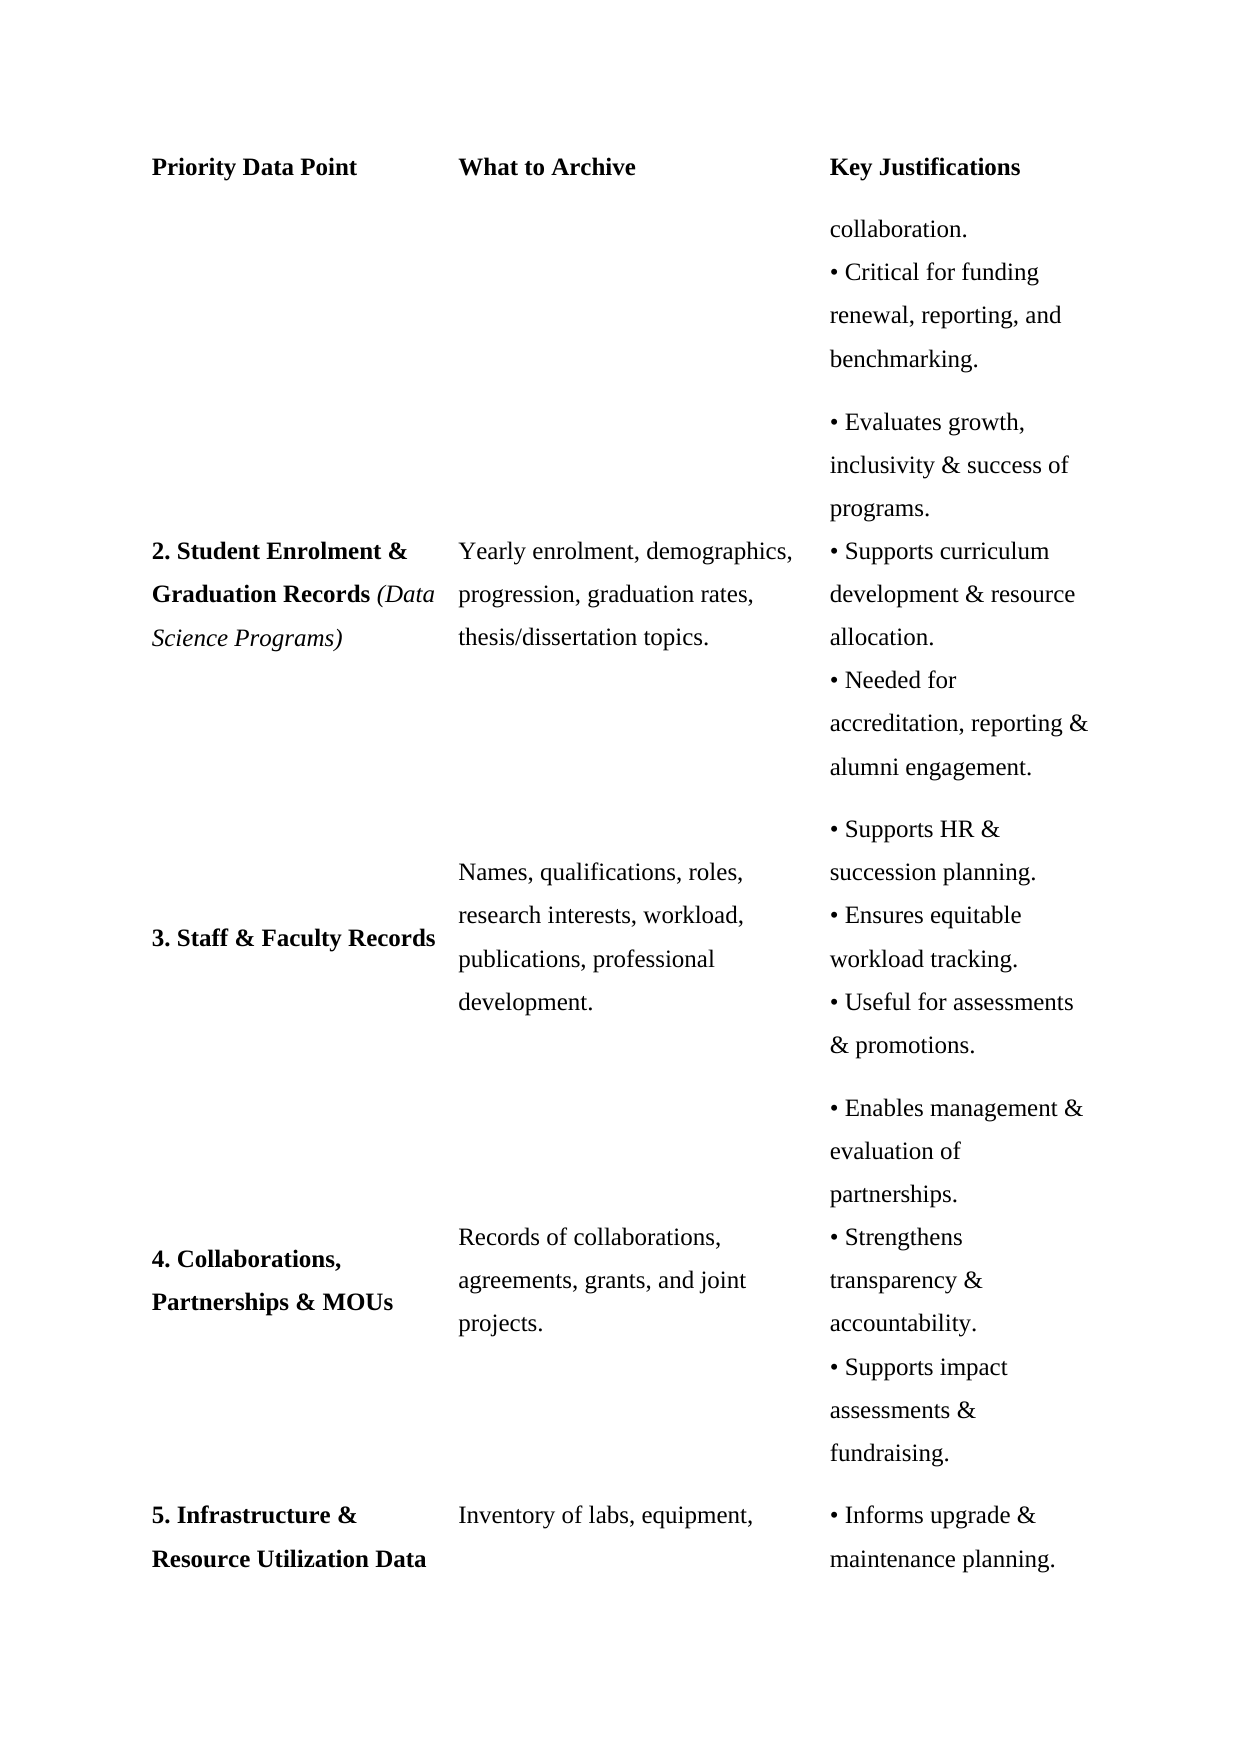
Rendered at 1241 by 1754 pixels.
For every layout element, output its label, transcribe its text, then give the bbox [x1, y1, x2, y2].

table_cell 3. Staff & Faculty Records [150, 813, 457, 1091]
table_cell 5. Infrastructure & Resource Utilization Data [150, 1499, 457, 1604]
table_cell [457, 213, 828, 405]
table_cell • Informs upgrade & maintenance planning. [828, 1499, 1090, 1604]
table_cell Names, qualifications, roles, research interests, workload, publications, professional development. [457, 813, 828, 1091]
table_cell Yearly enrolment, demographics, progression, graduation rates, thesis/dissertation topics. [457, 405, 828, 813]
table_cell • Evaluates growth, inclusivity & success of programs. • Supports curriculum development & resource allocation. • Needed for accreditation, reporting & alumni engagement. [828, 405, 1090, 813]
table_cell Inventory of labs, equipment, [457, 1499, 828, 1604]
table_header Key Justifications [828, 150, 1090, 213]
table_header Priority Data Point [150, 150, 457, 213]
table_cell collaboration. • Critical for funding renewal, reporting, and benchmarking. [828, 213, 1090, 405]
table_cell • Enables management & evaluation of partnerships. • Strengthens transparency & accountability. • Supports impact assessments & fundraising. [828, 1091, 1090, 1499]
table_cell Records of collaborations, agreements, grants, and joint projects. [457, 1091, 828, 1499]
table_cell 2. Student Enrolment & Graduation Records (Data Science Programs) [150, 405, 457, 813]
table_cell 4. Collaborations, Partnerships & MOUs [150, 1091, 457, 1499]
table_cell [150, 213, 457, 405]
table_cell • Supports HR & succession planning. • Ensures equitable workload tracking. • Useful for assessments & promotions. [828, 813, 1090, 1091]
table_header What to Archive [457, 150, 828, 213]
